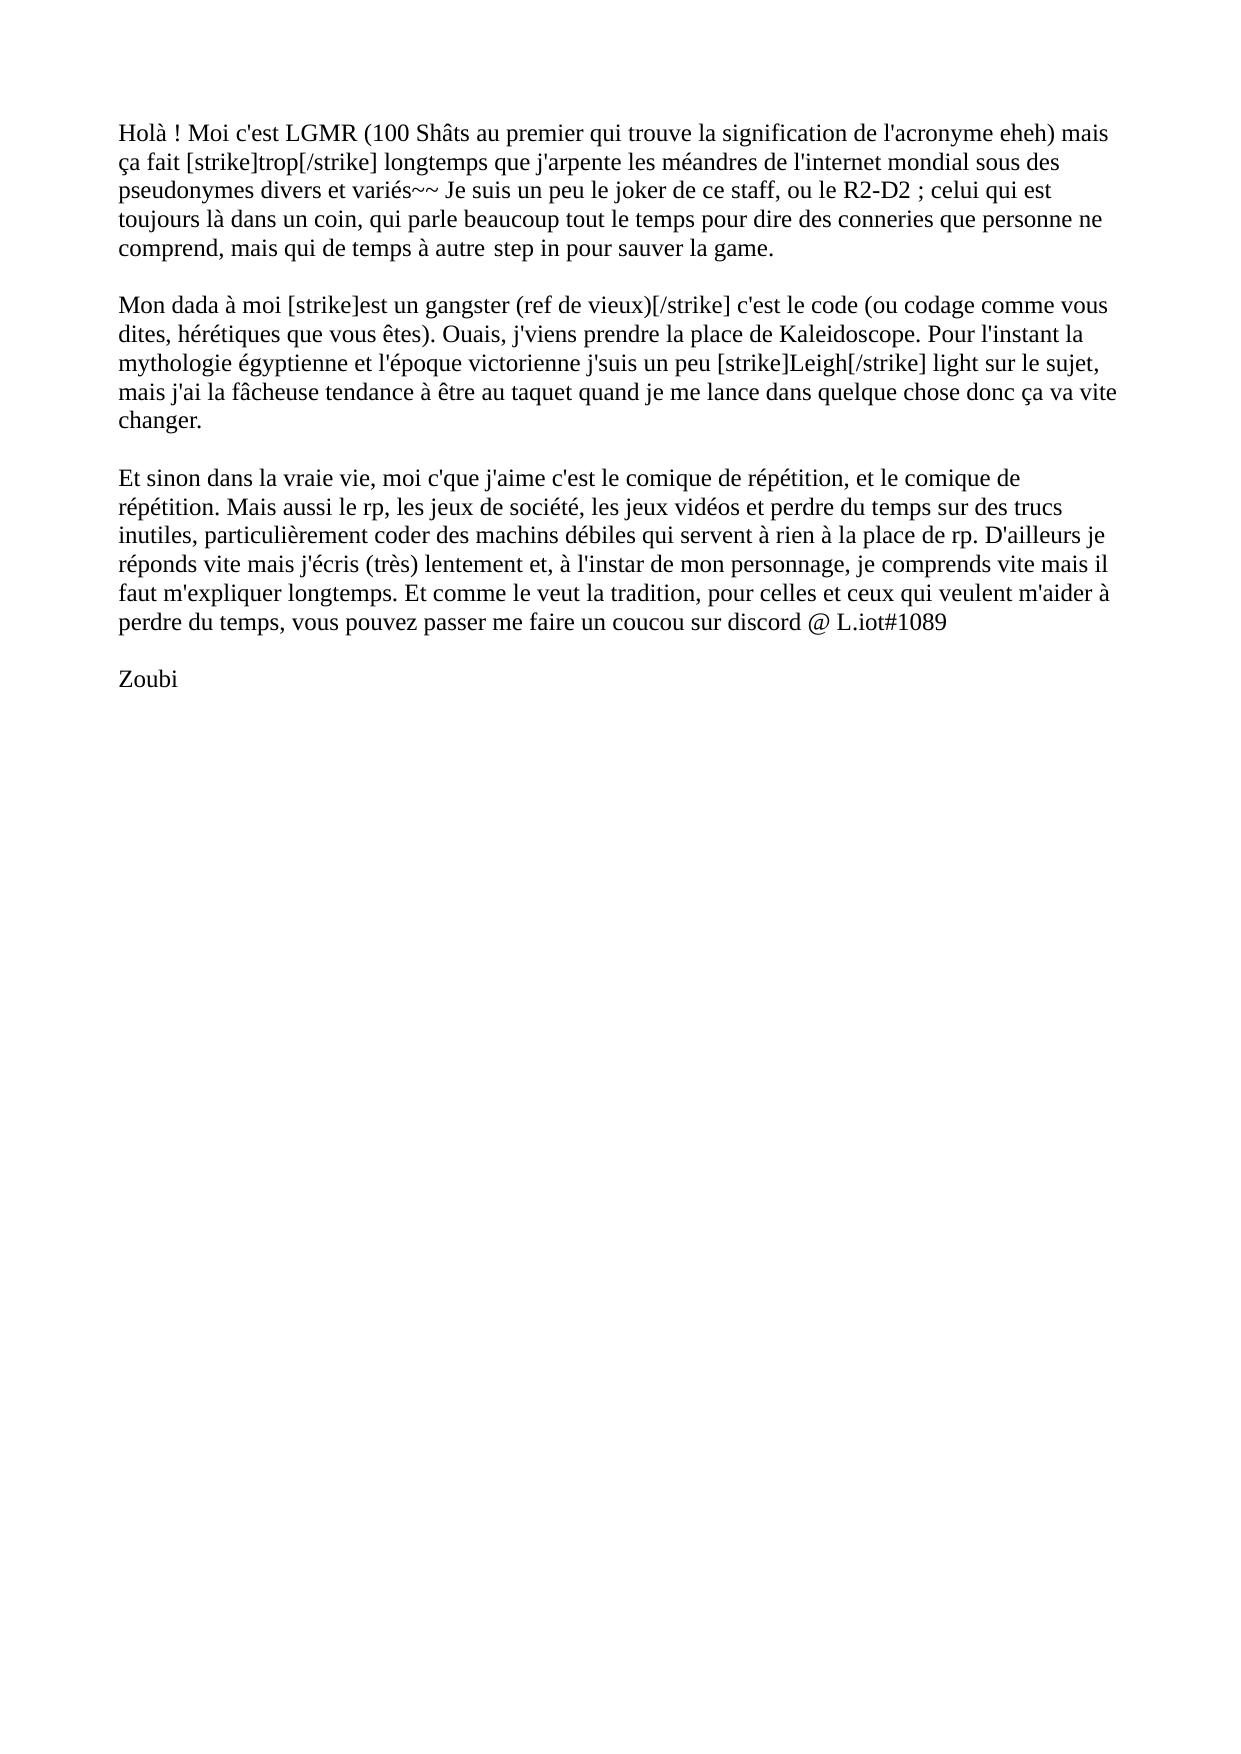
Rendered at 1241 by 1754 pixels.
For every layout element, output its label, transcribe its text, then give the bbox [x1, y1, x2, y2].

text Mon dada à moi [strike]est un gangster (ref de vieux)[/strike] c'est le code (ou codage comme vous dites, hérétiques que vous êtes). Ouais, j'viens prendre la place de Kaleidoscope. Pour l'instant la mythologie égyptienne et l'époque victorienne j'suis un peu [strike]Leigh[/strike] light sur le sujet, mais j'ai la fâcheuse tendance à être au taquet quand je me lance dans quelque chose donc ça va vite changer. [118, 291, 1122, 434]
text Et sinon dans la vraie vie, moi c'que j'aime c'est le comique de répétition, et le comique de répétition. Mais aussi le rp, les jeux de société, les jeux vidéos et perdre du temps sur des trucs inutiles, particulièrement coder des machins débiles qui servent à rien à la place de rp. D'ailleurs je réponds vite mais j'écris (très) lentement et, à l'instar de mon personnage, je comprends vite mais il faut m'expliquer longtemps. Et comme le veut la tradition, pour celles et ceux qui veulent m'aider à perdre du temps, vous pouvez passer me faire un coucou sur discord @ L.iot#1089 [118, 463, 1122, 636]
text Holà ! Moi c'est LGMR (100 Shâts au premier qui trouve la signification de l'acronyme eheh) mais ça fait [strike]trop[/strike] longtemps que j'arpente les méandres de l'internet mondial sous des pseudonymes divers et variés~~ Je suis un peu le joker de ce staff, ou le R2-D2 ; celui qui est toujours là dans un coin, qui parle beaucoup tout le temps pour dire des conneries que personne ne comprend, mais qui de temps à autre step in pour sauver la game. [118, 118, 1122, 262]
text Zoubi [118, 664, 1122, 693]
